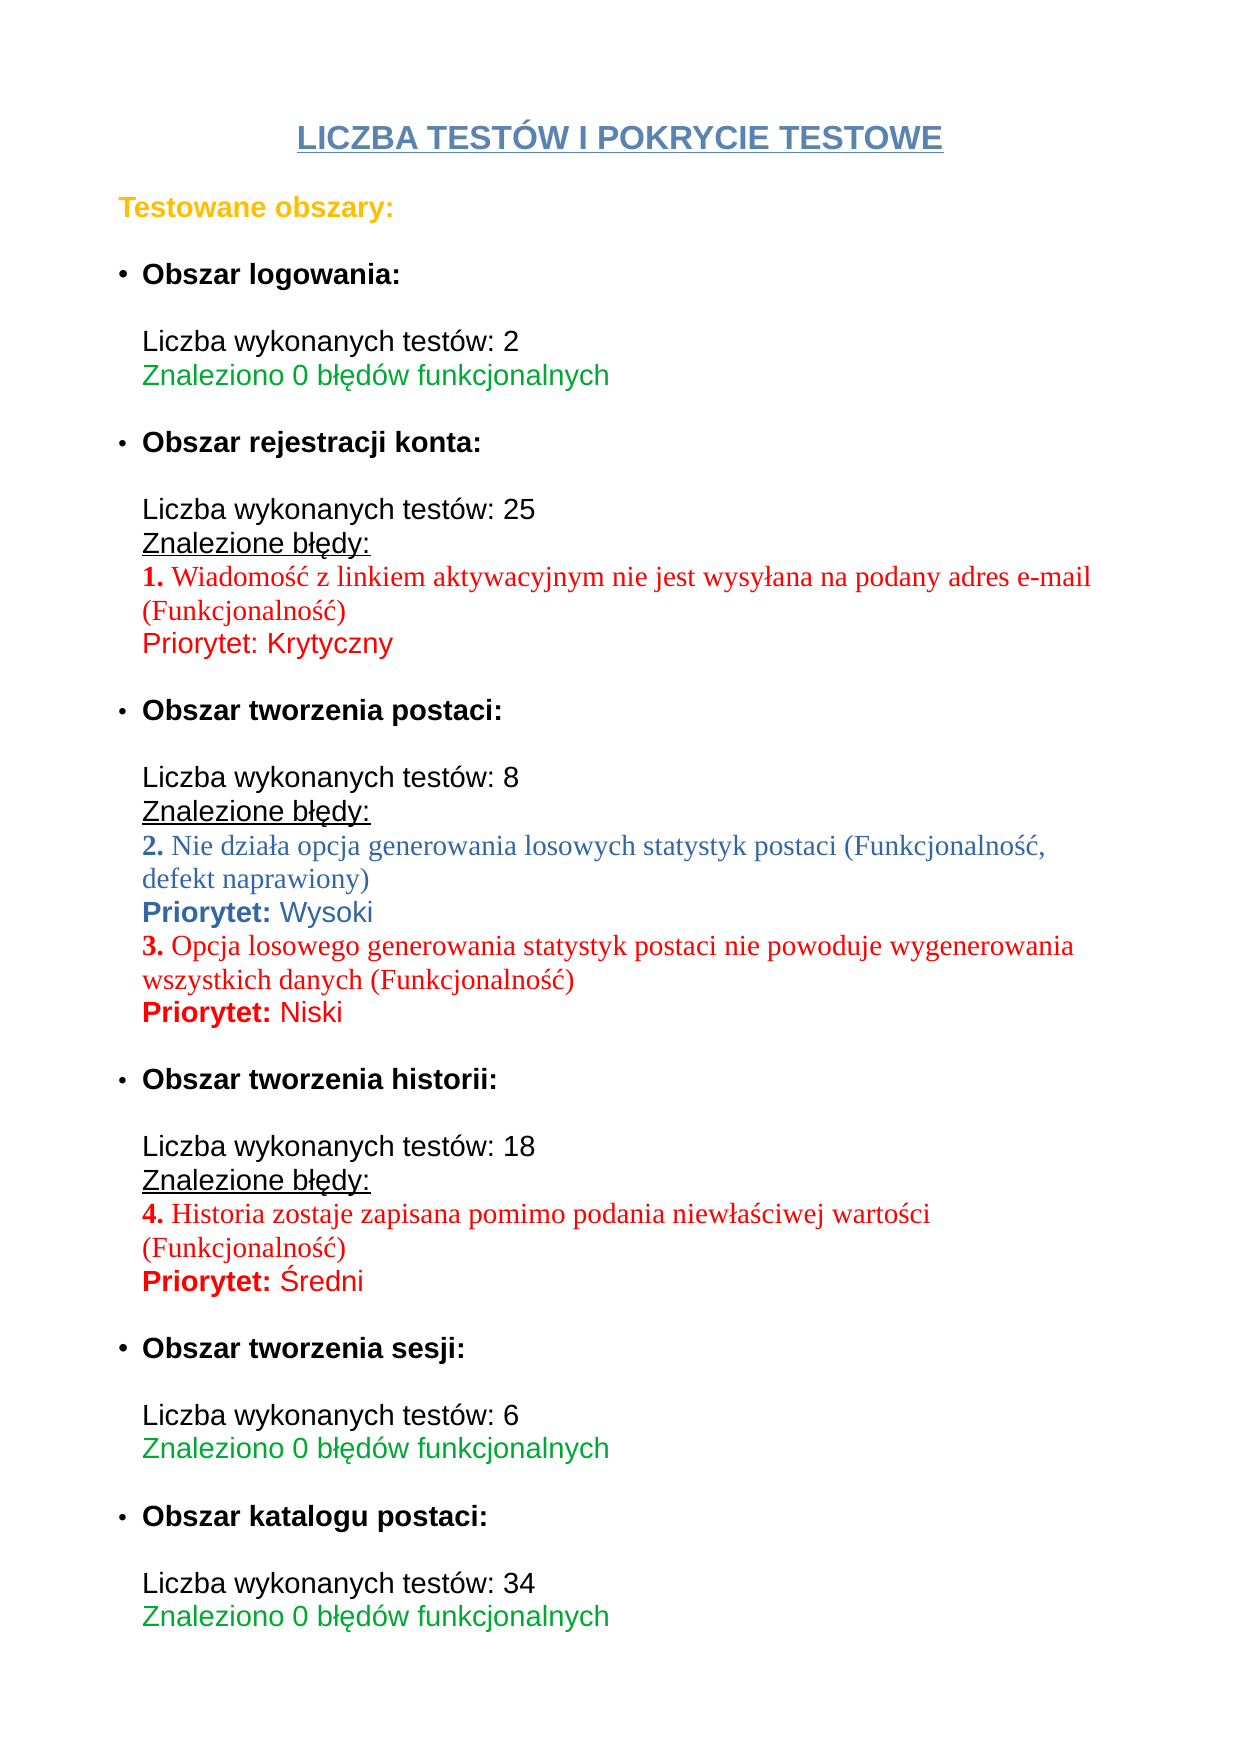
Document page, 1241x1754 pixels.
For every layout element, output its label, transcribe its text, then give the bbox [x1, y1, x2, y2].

list Liczba wykonanych testów: 6 [118, 1398, 1122, 1432]
list Liczba wykonanych testów: 18 [118, 1129, 1122, 1163]
list Obszar tworzenia historii: [118, 1062, 1122, 1096]
list 3. Opcja losowego generowania statystyk postaci nie powoduje wygenerowania wszystkich danych (Funkcjonalność) [118, 928, 1122, 995]
list Priorytet: Niski [118, 995, 1122, 1029]
list Znaleziono 0 błędów funkcjonalnych [118, 1432, 1122, 1465]
list 1. Wiadomość z linkiem aktywacyjnym nie jest wysyłana na podany adres e-mail (Funkcjonalność) [118, 559, 1122, 626]
list Znalezione błędy: [118, 1163, 1122, 1197]
list Liczba wykonanych testów: 25 [118, 492, 1122, 526]
list Liczba wykonanych testów: 34 [118, 1566, 1122, 1599]
list Znalezione błędy: [118, 794, 1122, 828]
list Priorytet: Wysoki [118, 895, 1122, 928]
list Znalezione błędy: [118, 526, 1122, 559]
text LICZBA TESTÓW I POKRYCIE TESTOWE [118, 118, 1122, 157]
list Znaleziono 0 błędów funkcjonalnych [118, 1599, 1122, 1633]
list Obszar rejestracji konta: [118, 425, 1122, 459]
list Obszar tworzenia postaci: [118, 693, 1122, 727]
list Obszar tworzenia sesji: [118, 1331, 1122, 1364]
list 2. Nie działa opcja generowania losowych statystyk postaci (Funkcjonalność, defekt naprawiony) [118, 828, 1122, 895]
list Priorytet: Średni [118, 1264, 1122, 1297]
list Znaleziono 0 błędów funkcjonalnych [118, 358, 1122, 392]
list Liczba wykonanych testów: 8 [118, 761, 1122, 794]
list Obszar logowania: [118, 257, 1122, 291]
list Priorytet: Krytyczny [118, 626, 1122, 660]
text Testowane obszary: [118, 190, 1122, 224]
list Obszar katalogu postaci: [118, 1499, 1122, 1532]
list 4. Historia zostaje zapisana pomimo podania niewłaściwej wartości (Funkcjonalność) [118, 1197, 1122, 1264]
list Liczba wykonanych testów: 2 [118, 324, 1122, 358]
